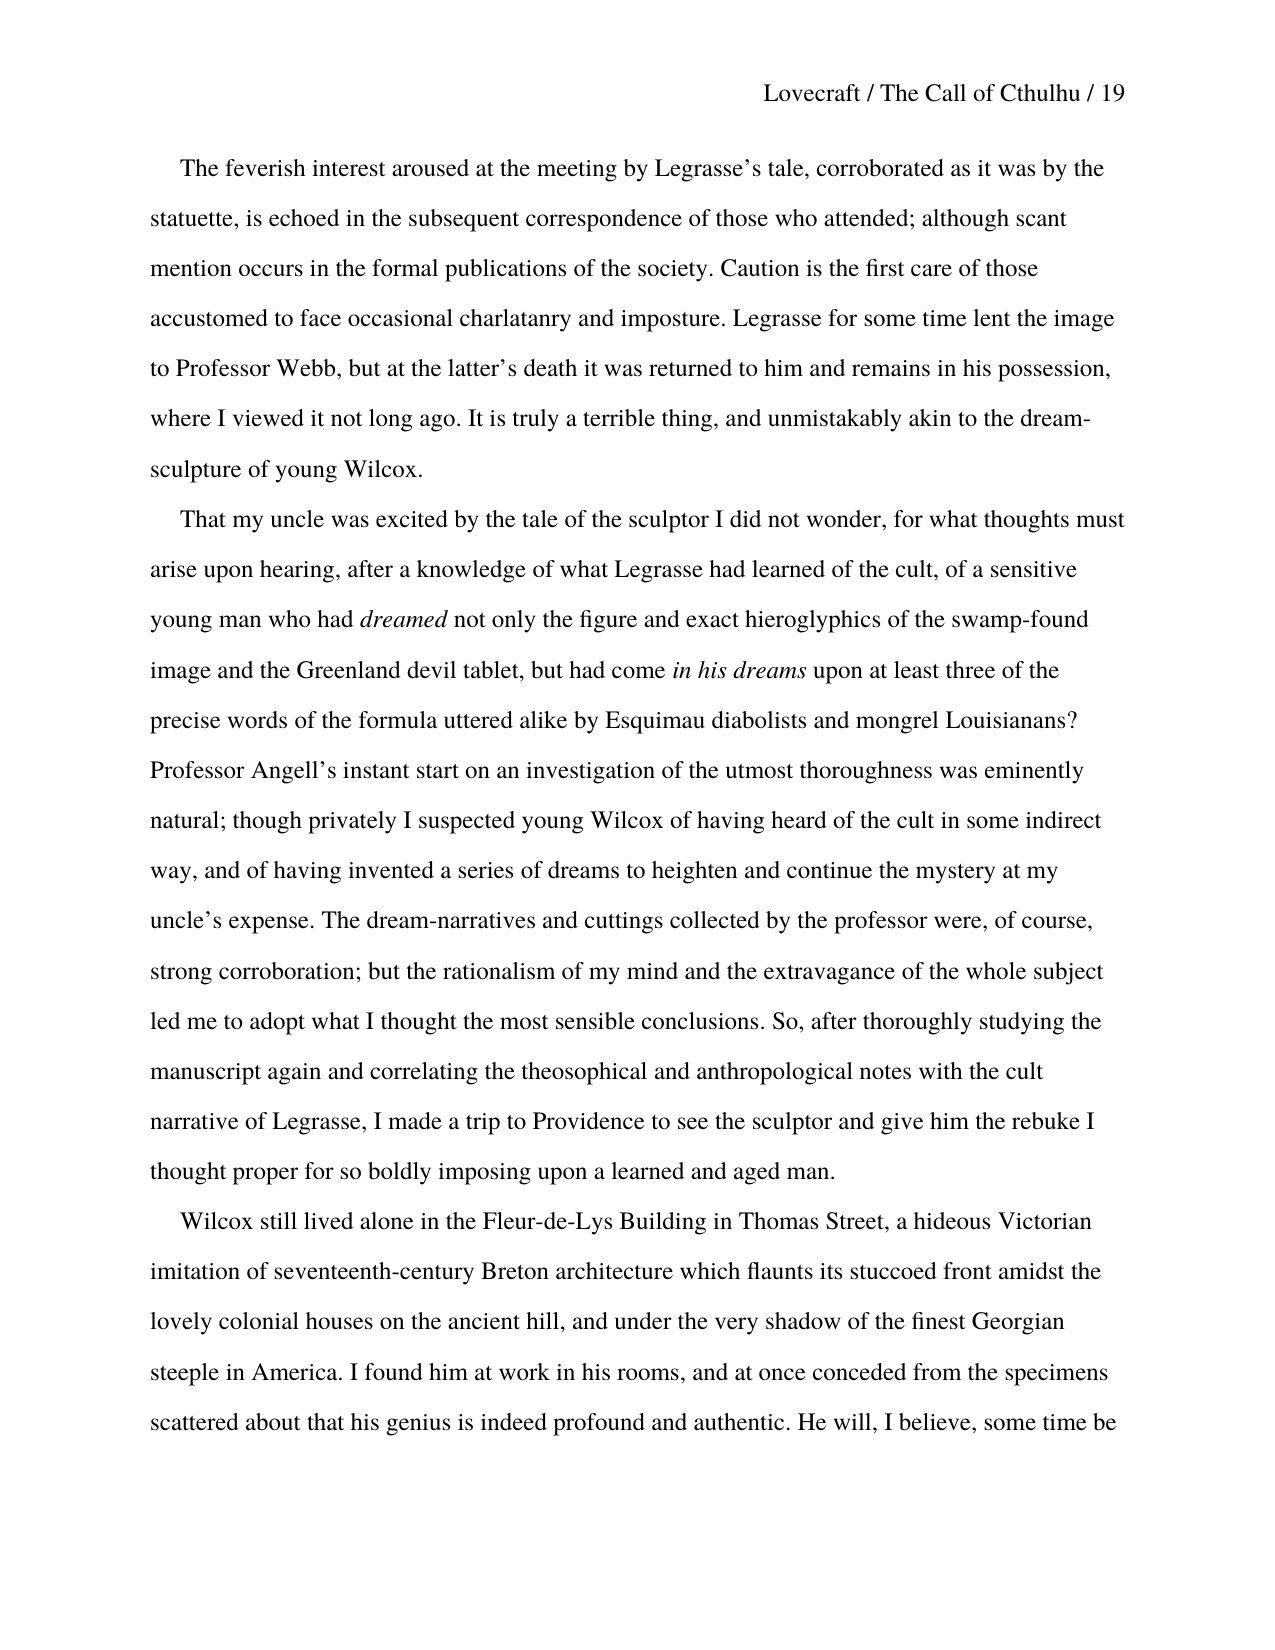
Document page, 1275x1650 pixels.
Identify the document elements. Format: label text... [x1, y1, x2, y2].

text The feverish interest aroused at the meeting by Legrasse’s tale, corroborated as it was by the statuette, is echoed in the subsequent correspondence of those who attended; although scant mention occurs in the formal publications of the society. Caution is the first care of those accustomed to face occasional charlatanry and imposture. Legrasse for some time lent the image to Professor Webb, but at the latter’s death it was returned to him and remains in his possession, where I viewed it not long ago. It is truly a terrible thing, and unmistakably akin to the dream-sculpture of young Wilcox. [150, 150, 1125, 484]
text That my uncle was excited by the tale of the sculptor I did not wonder, for what thoughts must arise upon hearing, after a knowledge of what Legrasse had learned of the cult, of a sensitive young man who had dreamed not only the figure and exact hieroglyphics of the swamp-found image and the Greenland devil tablet, but had come in his dreams upon at least three of the precise words of the formula uttered alike by Esquimau diabolists and mongrel Louisianans? Professor Angell’s instant start on an investigation of the utmost thoroughness was eminently natural; though privately I suspected young Wilcox of having heard of the cult in some indirect way, and of having invented a series of dreams to heighten and continue the mystery at my uncle’s expense. The dream-narratives and cuttings collected by the professor were, of course, strong corroboration; but the rationalism of my mind and the extravagance of the whole subject led me to adopt what I thought the most sensible conclusions. So, after thoroughly studying the manuscript again and correlating the theosophical and anthropological notes with the cult narrative of Legrasse, I made a trip to Providence to see the sculptor and give him the rebuke I thought proper for so boldly imposing upon a learned and aged man. [150, 501, 1125, 1187]
text Wilcox still lived alone in the Fleur-de-Lys Building in Thomas Street, a hideous Victorian imitation of seventeenth-century Breton architecture which flaunts its stuccoed front amidst the lovely colonial houses on the ancient hill, and under the very shadow of the finest Georgian steeple in America. I found him at work in his rooms, and at once conceded from the specimens scattered about that his genius is indeed profound and authentic. He will, I believe, some time be [150, 1203, 1125, 1437]
